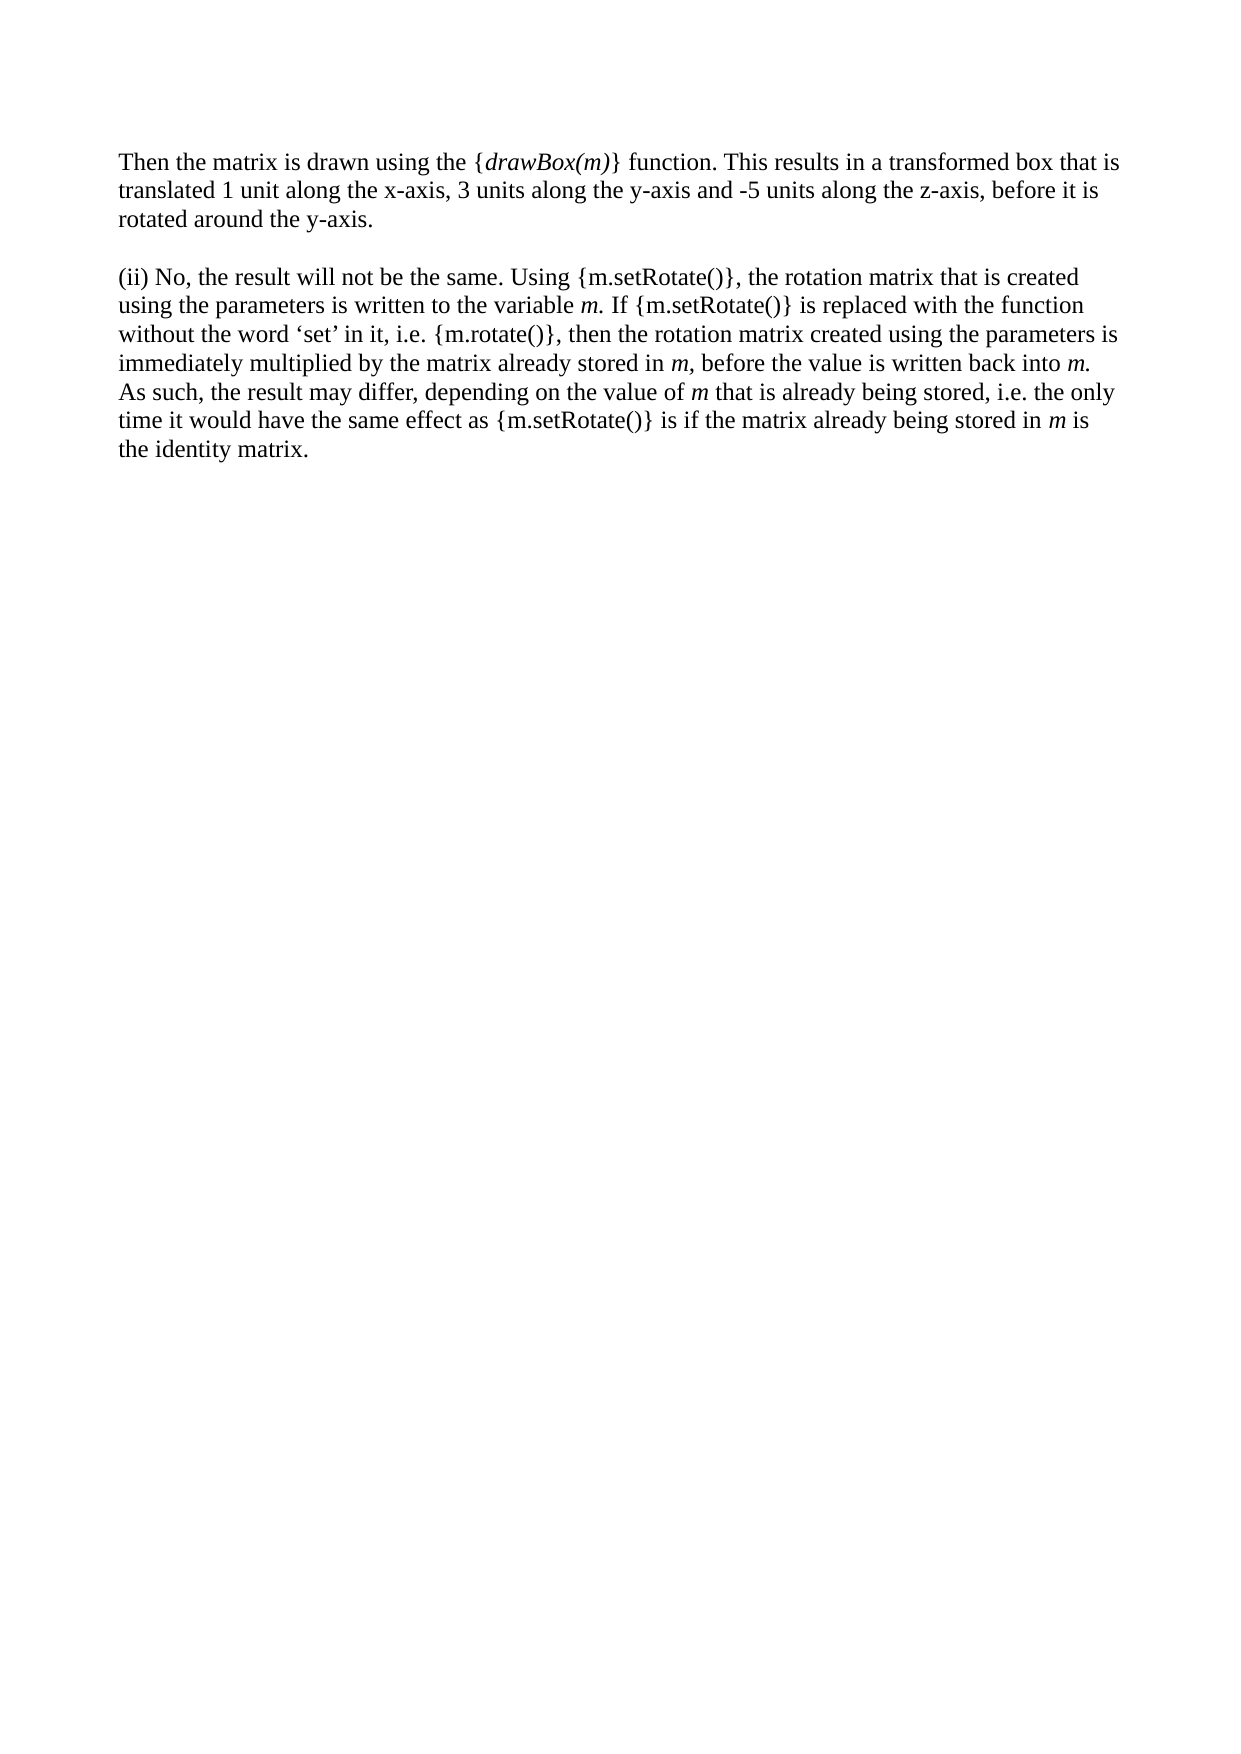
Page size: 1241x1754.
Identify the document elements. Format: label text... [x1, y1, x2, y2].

text (ii) No, the result will not be the same. Using {m.setRotate()}, the rotation matrix that is created using the parameters is written to the variable m. If {m.setRotate()} is replaced with the function without the word ‘set’ in it, i.e. {m.rotate()}, then the rotation matrix created using the parameters is immediately multiplied by the matrix already stored in m, before the value is written back into m. As such, the result may differ, depending on the value of m that is already being stored, i.e. the only time it would have the same effect as {m.setRotate()} is if the matrix already being stored in m is the identity matrix. [118, 262, 1122, 463]
text Then the matrix is drawn using the {drawBox(m)} function. This results in a transformed box that is translated 1 unit along the x-axis, 3 units along the y-axis and -5 units along the z-axis, before it is rotated around the y-axis. [118, 147, 1122, 233]
